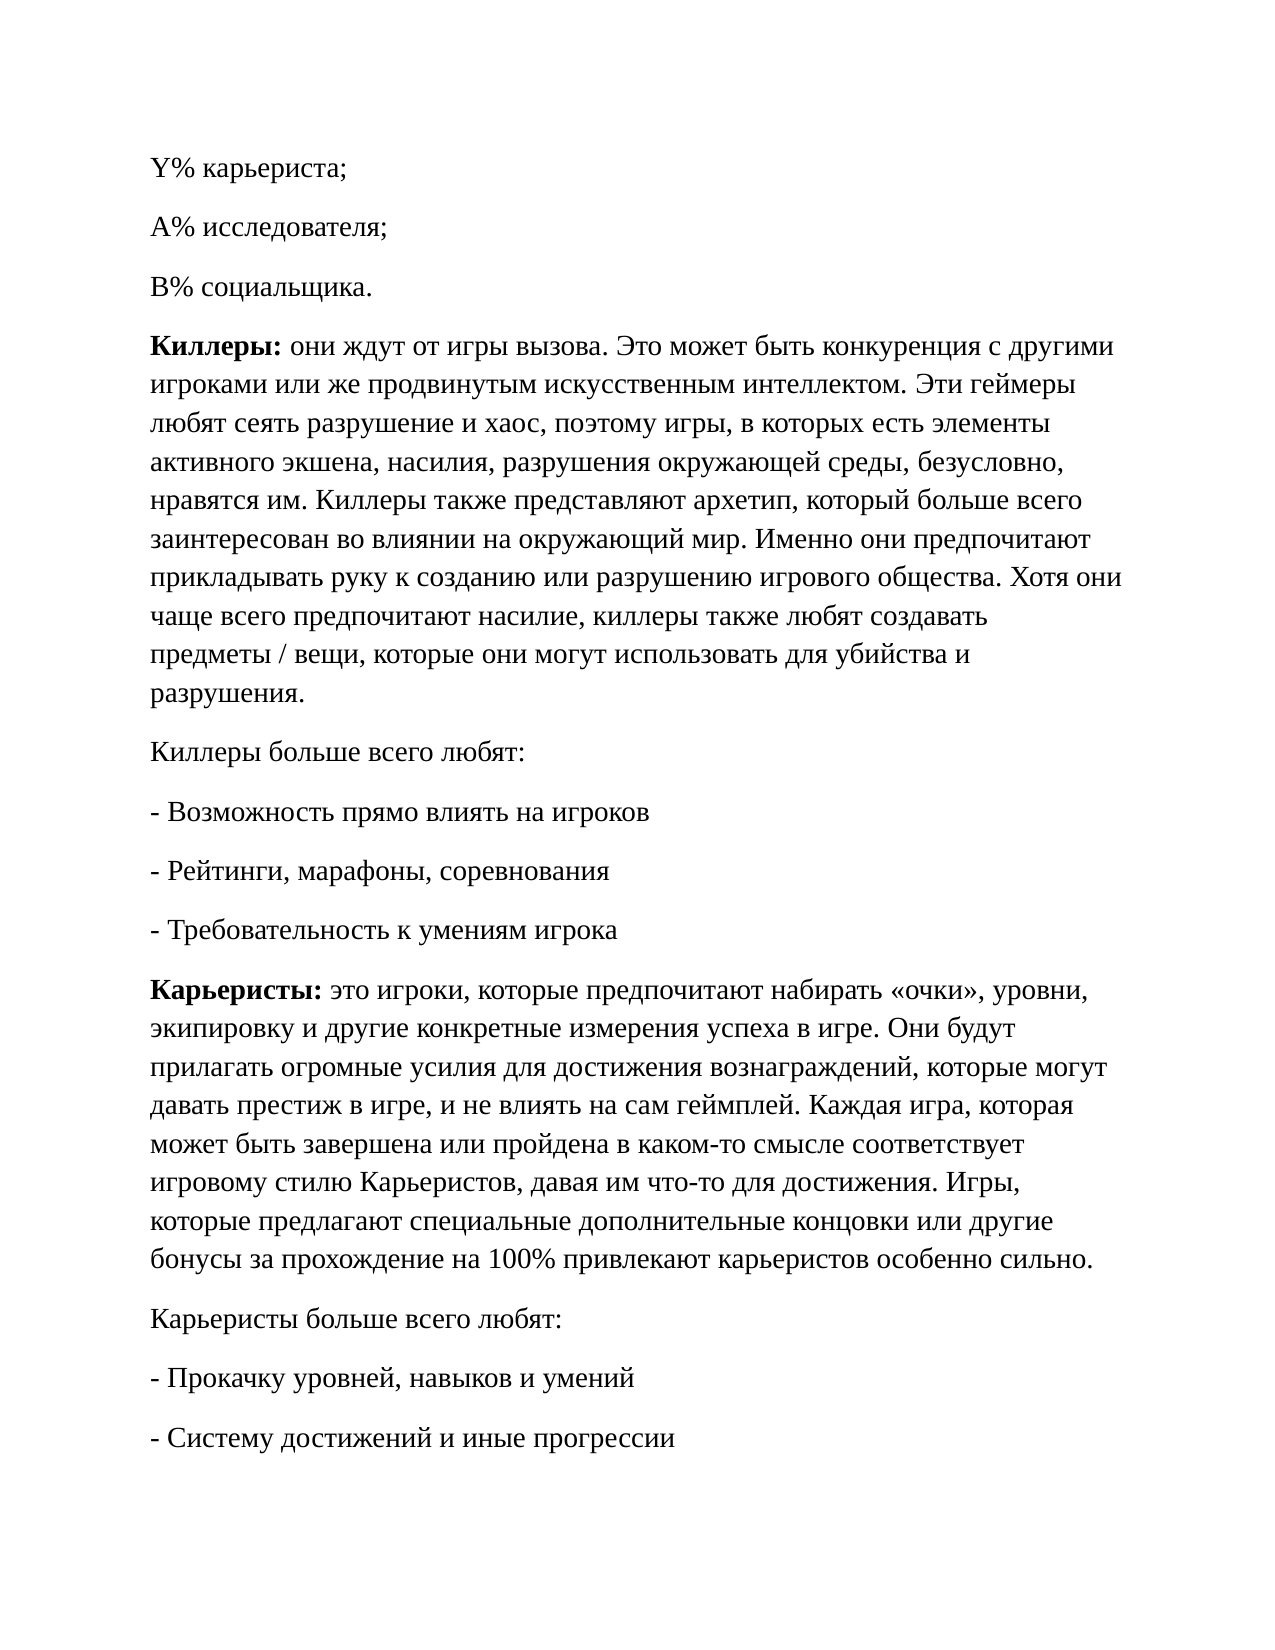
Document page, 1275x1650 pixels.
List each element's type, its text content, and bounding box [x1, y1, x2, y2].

text - Рейтинги, марафоны, соревнования [150, 853, 1125, 887]
text Киллеры больше всего любят: [150, 734, 1125, 768]
text Y% карьериста; [150, 150, 1125, 183]
text Карьеристы: это игроки, которые предпочитают набирать «очки», уровни, экипировку и другие конкретные измерения успеха в игре. Они будут прилагать огромные усилия для достижения вознаграждений, которые могут давать престиж в игре, и не влиять на сам геймплей. Каждая игра, которая может быть завершена или пройдена в каком-то смысле соответствует игровому стилю Карьеристов, давая им что-то для достижения. Игры, которые предлагают специальные дополнительные концовки или другие бонусы за прохождение на 100% привлекают карьеристов особенно сильно. [150, 972, 1125, 1275]
text Карьеристы больше всего любят: [150, 1301, 1125, 1334]
text - Прокачку уровней, навыков и умений [150, 1360, 1125, 1394]
text - Возможность прямо влиять на игроков [150, 794, 1125, 827]
text - Требовательность к умениям игрока [150, 912, 1125, 946]
text - Систему достижений и иные прогрессии [150, 1420, 1125, 1453]
text Киллеры: они ждут от игры вызова. Это может быть конкуренция с другими игроками или же продвинутым искусственным интеллектом. Эти геймеры любят сеять разрушение и хаос, поэтому игры, в которых есть элементы активного экшена, насилия, разрушения окружающей среды, безусловно, нравятся им. Киллеры также представляют архетип, который больше всего заинтересован во влиянии на окружающий мир. Именно они предпочитают прикладывать руку к созданию или разрушению игрового общества. Хотя они чаще всего предпочитают насилие, киллеры также любят создавать предметы / вещи, которые они могут использовать для убийства и разрушения. [150, 328, 1125, 708]
text B% социальщика. [150, 269, 1125, 302]
text A% исследователя; [150, 209, 1125, 243]
